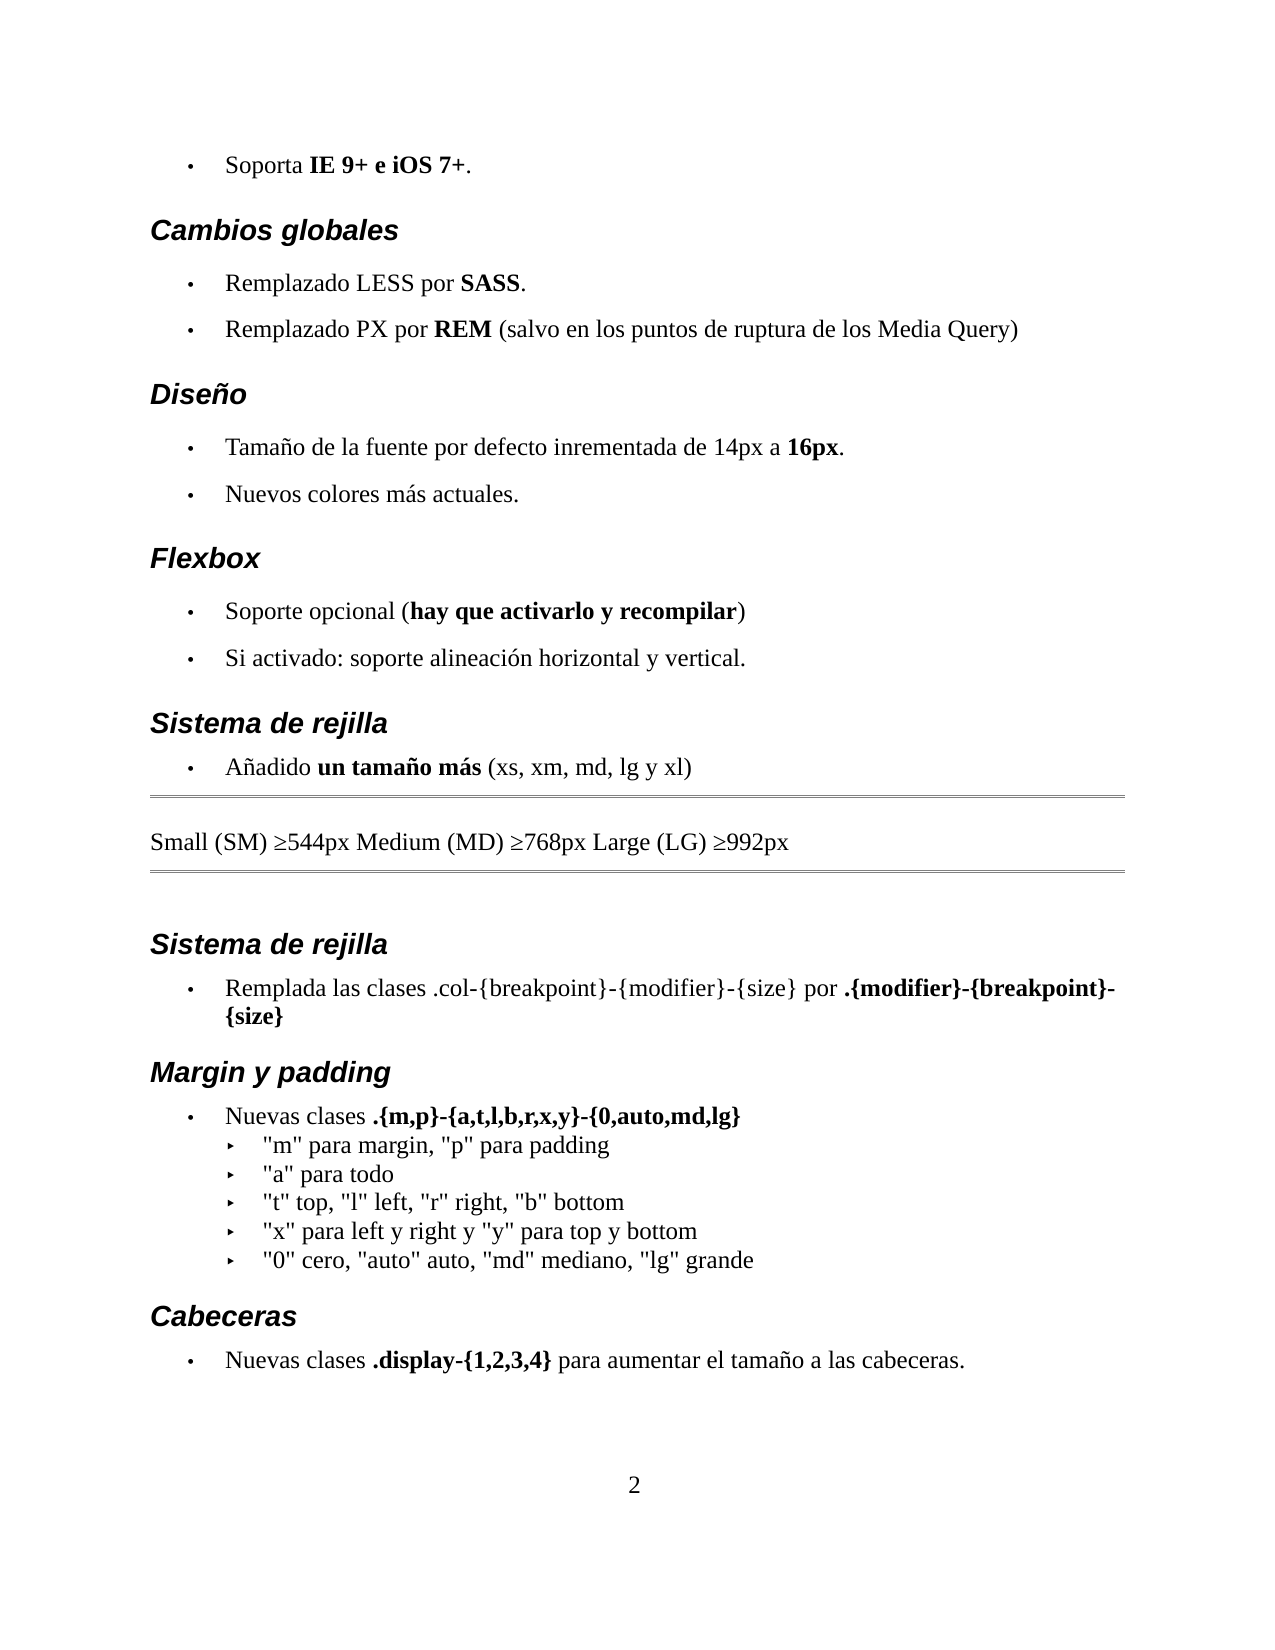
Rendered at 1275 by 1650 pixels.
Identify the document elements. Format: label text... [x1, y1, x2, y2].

list Nuevas clases .{m,p}-{a,t,l,b,r,x,y}-{0,auto,md,lg} [187, 1101, 1125, 1130]
list Nuevas clases .display-{1,2,3,4} para aumentar el tamaño a las cabeceras. [187, 1345, 1125, 1373]
text Small (SM) ≥544px Medium (MD) ≥768px Large (LG) ≥992px [150, 827, 1125, 856]
list "t" top, "l" left, "r" right, "b" bottom [225, 1187, 1125, 1216]
subtitle Cambios globales [150, 213, 1125, 246]
list Soporte opcional (hay que activarlo y recompilar) [187, 596, 1125, 625]
subtitle Diseño [150, 377, 1125, 411]
list Nuevos colores más actuales. [187, 479, 1125, 507]
list Añadido un tamaño más (xs, xm, md, lg y xl) [187, 752, 1125, 781]
subtitle Sistema de rejilla [150, 927, 1125, 960]
subtitle Flexbox [150, 541, 1125, 575]
list Remplazado PX por REM (salvo en los puntos de ruptura de los Media Query) [187, 314, 1125, 343]
list Remplada las clases .col-{breakpoint}-{modifier}-{size} por .{modifier}-{breakpoint}-{size} [187, 973, 1125, 1030]
subtitle Margin y padding [150, 1055, 1125, 1089]
list Soporta IE 9+ e iOS 7+. [187, 150, 1125, 179]
list Si activado: soporte alineación horizontal y vertical. [187, 643, 1125, 672]
list "a" para todo [225, 1159, 1125, 1187]
subtitle Sistema de rejilla [150, 706, 1125, 739]
list Remplazado LESS por SASS. [187, 268, 1125, 296]
list Tamaño de la fuente por defecto inrementada de 14px a 16px. [187, 432, 1125, 461]
list "0" cero, "auto" auto, "md" mediano, "lg" grande [225, 1245, 1125, 1274]
list "m" para margin, "p" para padding [225, 1130, 1125, 1159]
subtitle Cabeceras [150, 1299, 1125, 1332]
list "x" para left y right y "y" para top y bottom [225, 1216, 1125, 1245]
